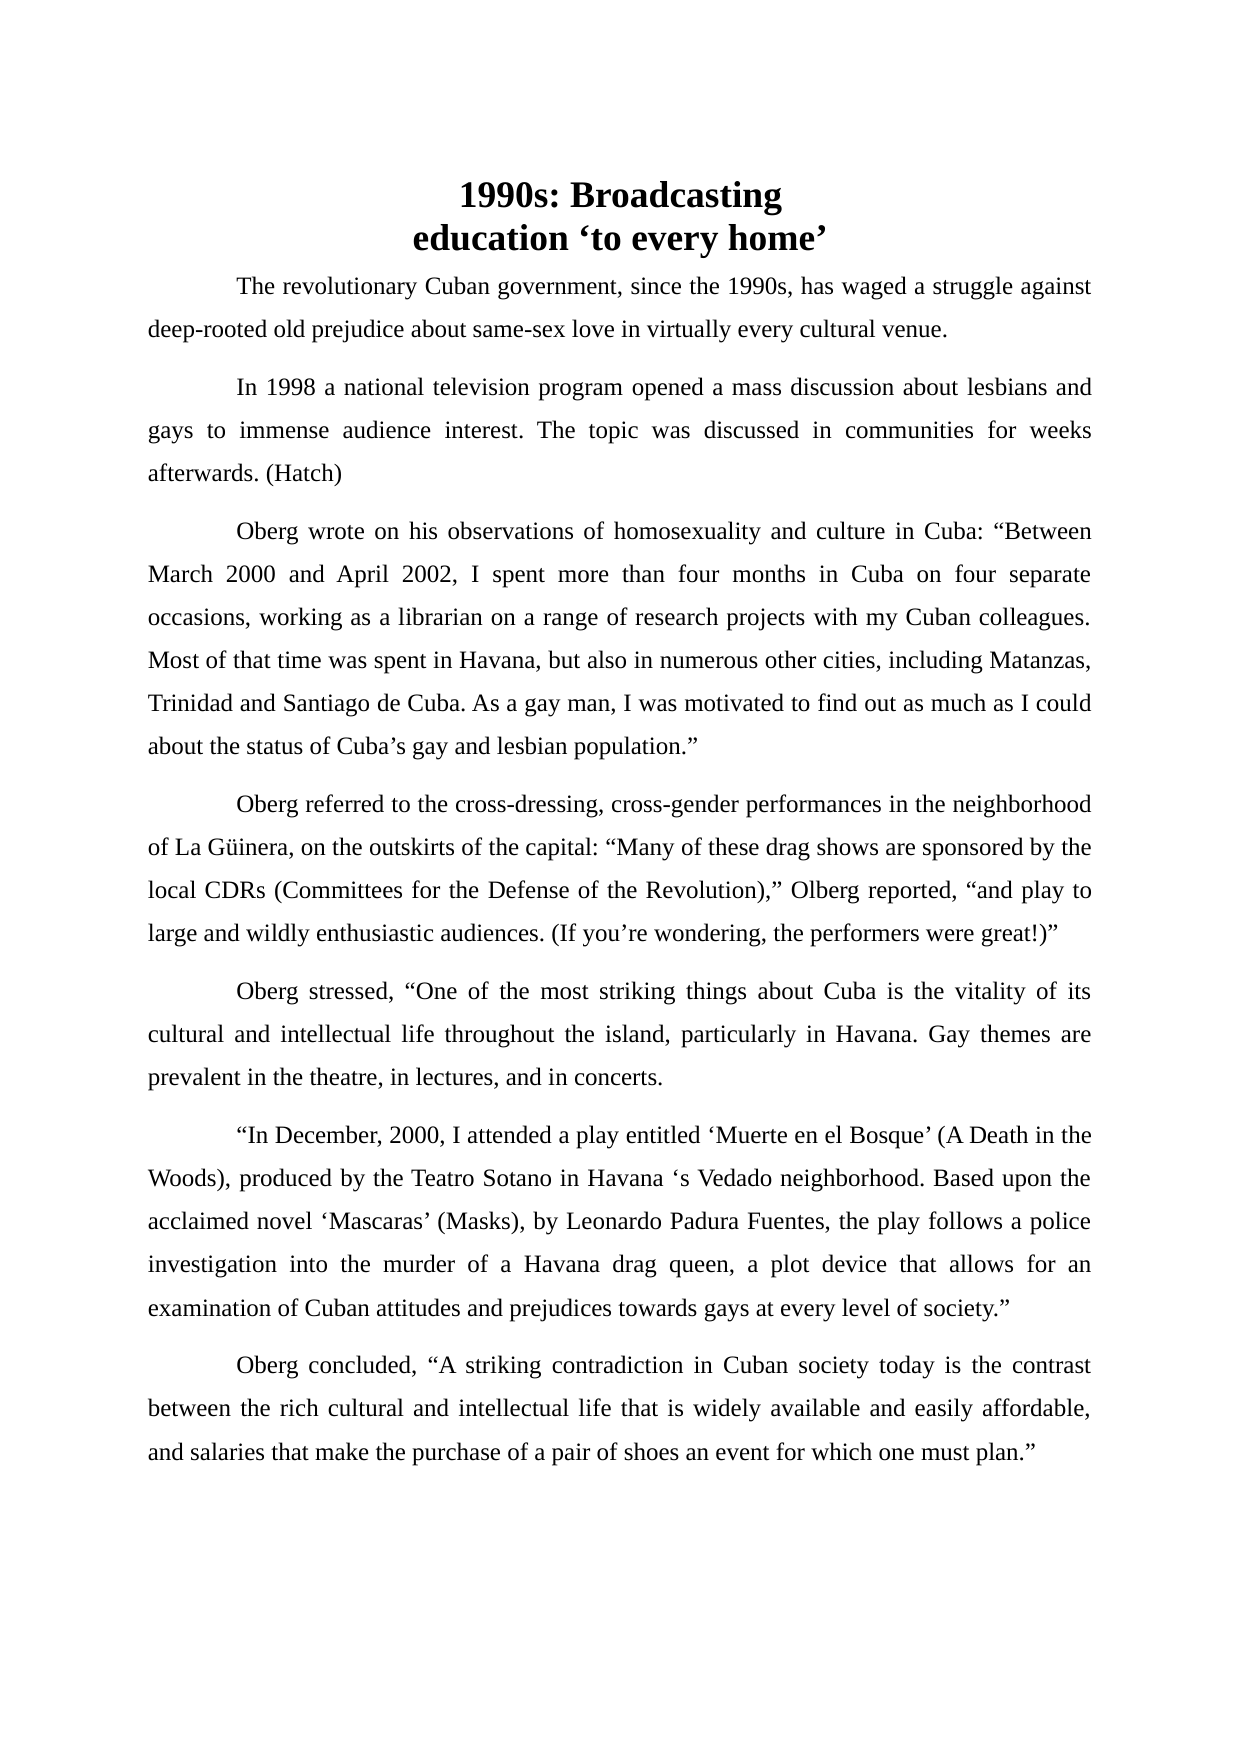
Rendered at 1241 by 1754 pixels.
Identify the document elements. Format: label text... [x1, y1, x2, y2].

text Oberg stressed, “One of the most striking things about Cuba is the vitality of its cultural and intellectual life throughout the island, particularly in Havana. Gay themes are prevalent in the theatre, in lectures, and in concerts. [148, 976, 1093, 1091]
subtitle 1990s: Broadcasting education ‘to every home’ [148, 172, 1093, 259]
text Oberg referred to the cross-dressing, cross-gender performances in the neighborhood of La Güinera, on the outskirts of the capital: “Many of these drag shows are sponsored by the local CDRs (Committees for the Defense of the Revolution),” Olberg reported, “and play to large and wildly enthusiastic audiences. (If you’re wondering, the performers were great!)” [148, 789, 1093, 947]
text “In December, 2000, I attended a play entitled ‘Muerte en el Bosque’ (A Death in the Woods), produced by the Teatro Sotano in Havana ‘s Vedado neighborhood. Based upon the acclaimed novel ‘Mascaras’ (Masks), by Leonardo Padura Fuentes, the play follows a police investigation into the murder of a Havana drag queen, a plot device that allows for an examination of Cuban attitudes and prejudices towards gays at every level of society.” [148, 1120, 1093, 1321]
text Oberg concluded, “A striking contradiction in Cuban society today is the contrast between the rich cultural and intellectual life that is widely available and easily affordable, and salaries that make the purchase of a pair of shoes an event for which one must plan.” [148, 1350, 1093, 1465]
text In 1998 a national television program opened a mass discussion about lesbians and gays to immense audience interest. The topic was discussed in communities for weeks afterwards. (Hatch) [148, 372, 1093, 487]
text Oberg wrote on his observations of homosexuality and culture in Cuba: “Between March 2000 and April 2002, I spent more than four months in Cuba on four separate occasions, working as a librarian on a range of research projects with my Cuban colleagues. Most of that time was spent in Havana, but also in numerous other cities, including Matanzas, Trinidad and Santiago de Cuba. As a gay man, I was motivated to find out as much as I could about the status of Cuba’s gay and lesbian population.” [148, 516, 1093, 760]
text The revolutionary Cuban government, since the 1990s, has waged a struggle against deep-rooted old prejudice about same-sex love in virtually every cultural venue. [148, 271, 1093, 343]
